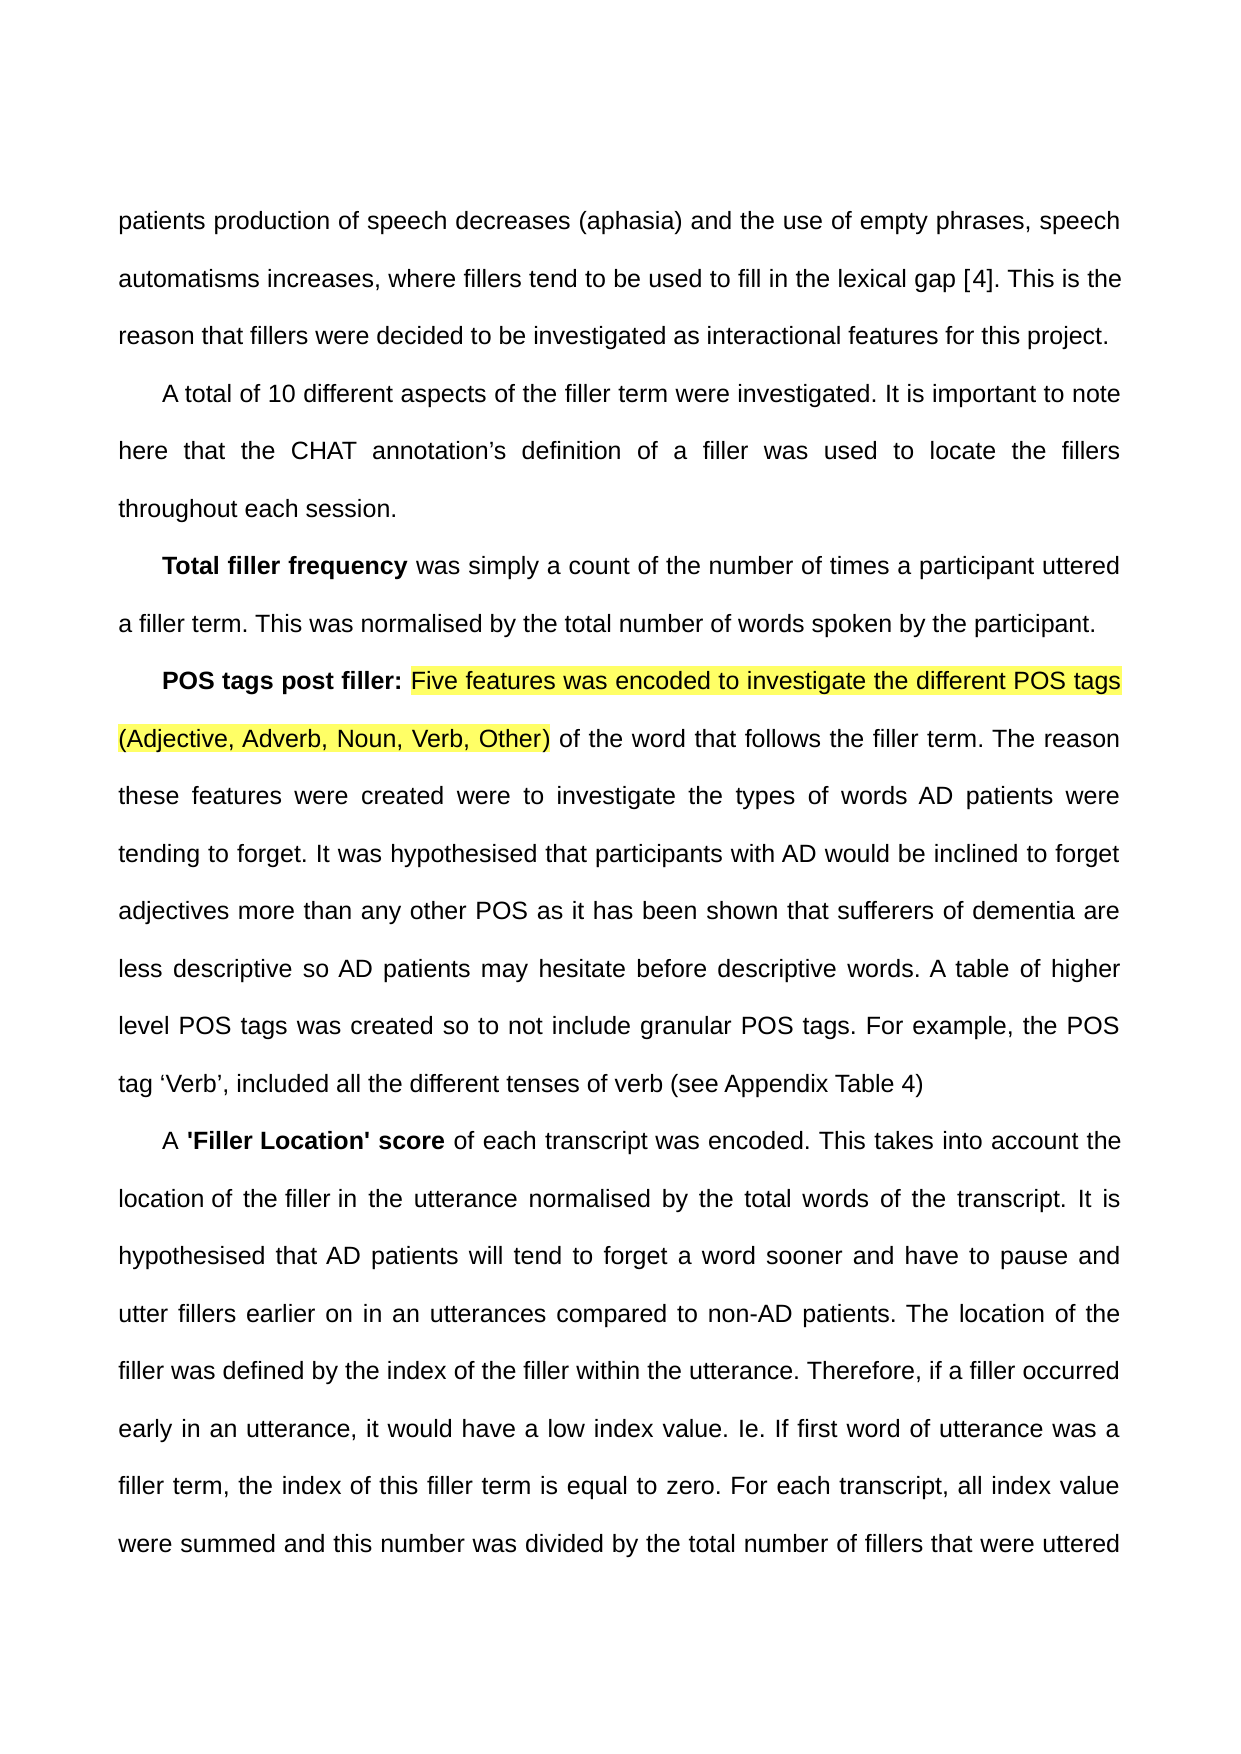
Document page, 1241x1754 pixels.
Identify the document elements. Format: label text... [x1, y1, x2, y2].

text A 'Filler Location' score of each transcript was encoded. This takes into account the location of the filler in the utterance normalised by the total words of the transcript. It is hypothesised that AD patients will tend to forget a word sooner and have to pause and utter fillers earlier on in an utterances compared to non-AD patients. The location of the filler was defined by the index of the filler within the utterance. Therefore, if a filler occurred early in an utterance, it would have a low index value. Ie. If first word of utterance was a filler term, the index of this filler term is equal to zero. For each transcript, all index value were summed and this number was divided by the total number of fillers that were uttered [118, 1126, 1122, 1557]
text POS tags post filler: Five features was encoded to investigate the different POS tags (Adjective, Adverb, Noun, Verb, Other) of the word that follows the filler term. The reason these features were created were to investigate the types of words AD patients were tending to forget. It was hypothesised that participants with AD would be inclined to forget adjectives more than any other POS as it has been shown that sufferers of dementia are less descriptive so AD patients may hesitate before descriptive words. A table of higher level POS tags was created so to not include granular POS tags. For example, the POS tag ‘Verb’, included all the different tenses of verb (see Appendix Table 4) [118, 666, 1122, 1097]
text A total of 10 different aspects of the filler term were investigated. It is important to note here that the CHAT annotation’s definition of a filler was used to locate the fillers throughout each session. [118, 379, 1122, 522]
text patients production of speech decreases (aphasia) and the use of empty phrases, speech automatisms increases, where fillers tend to be used to fill in the lexical gap [4]. This is the reason that fillers were decided to be investigated as interactional features for this project. [118, 206, 1122, 350]
text Total filler frequency was simply a count of the number of times a participant uttered a filler term. This was normalised by the total number of words spoken by the participant. [118, 551, 1122, 637]
